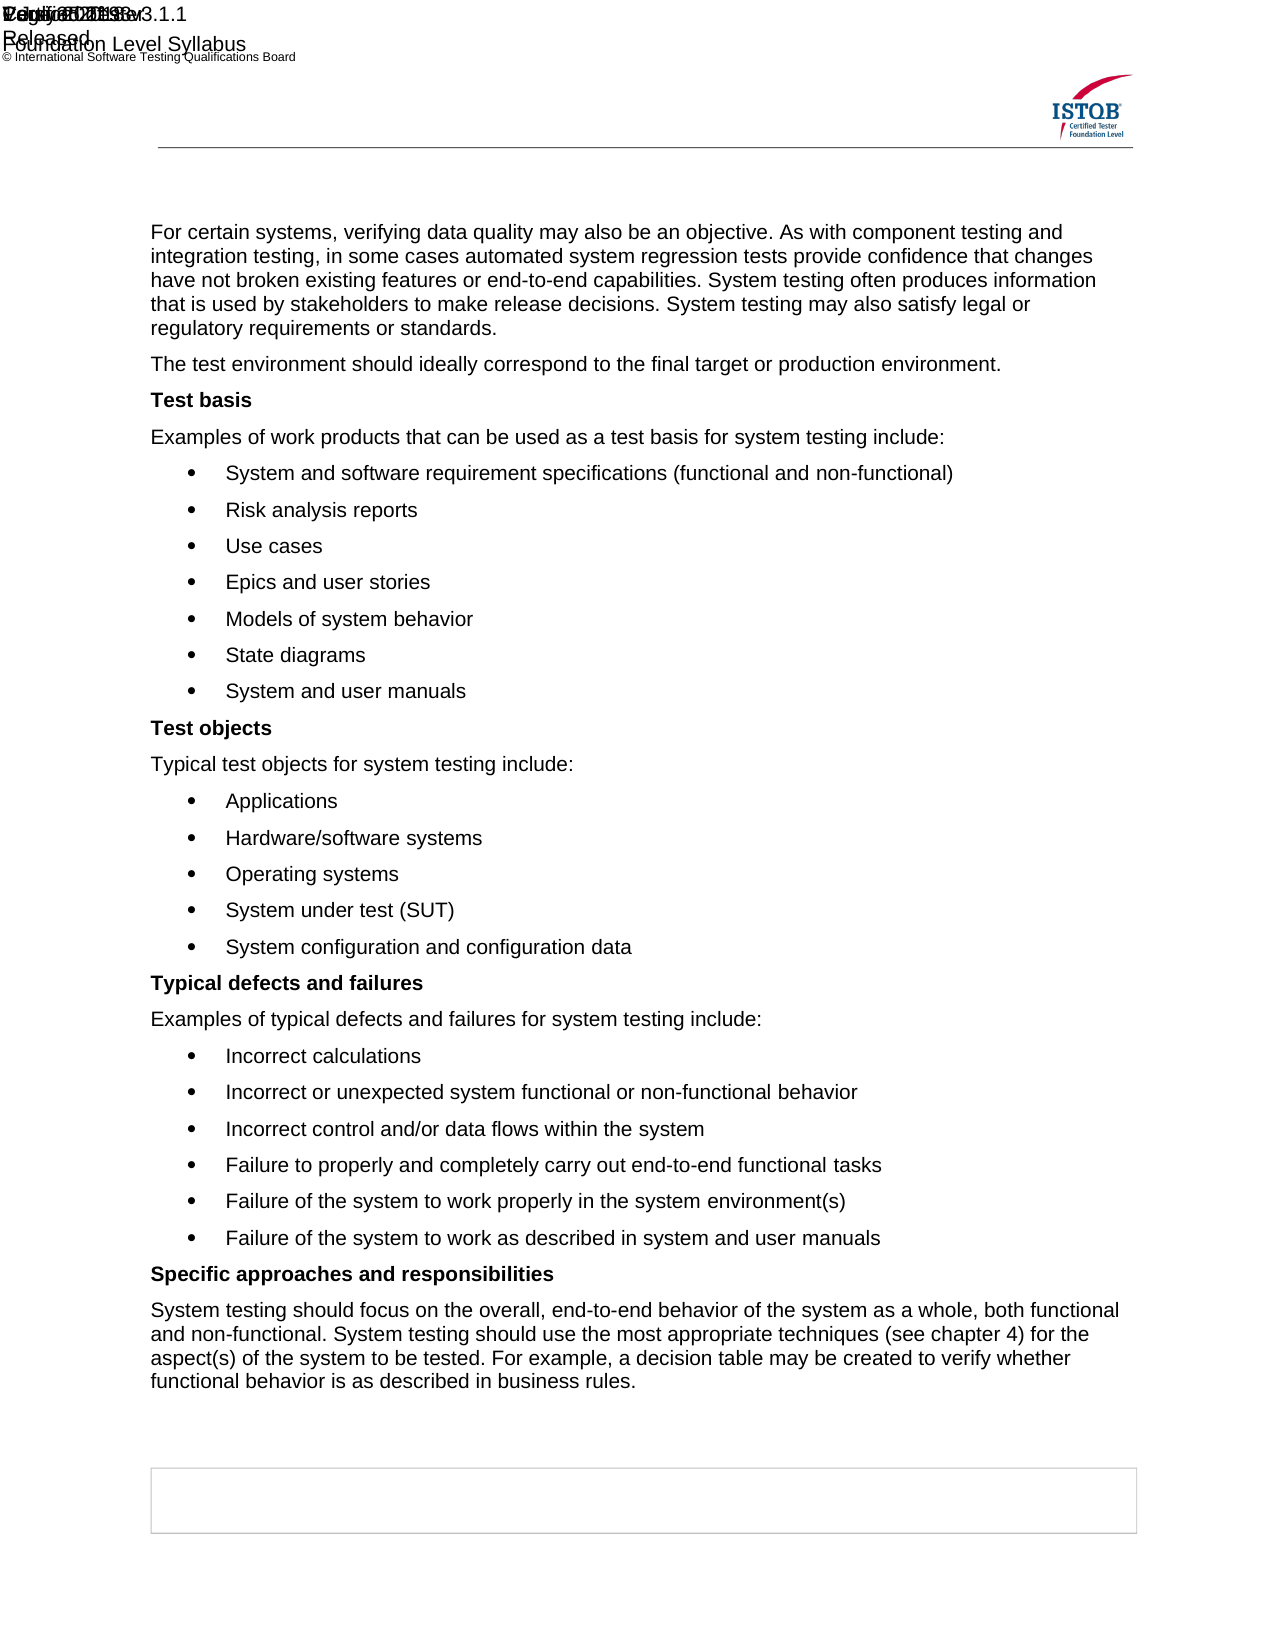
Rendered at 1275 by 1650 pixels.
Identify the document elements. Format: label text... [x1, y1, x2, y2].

list System under test (SUT) [188, 898, 1150, 922]
list Incorrect calculations [188, 1043, 1150, 1068]
subtitle Test basis [150, 388, 1150, 412]
subtitle Typical defects and failures [150, 971, 1150, 995]
list Applications [188, 789, 1150, 813]
picture [1036, 58, 1148, 161]
text The test environment should ideally correspond to the final target or production environment. [150, 351, 1150, 375]
subtitle Test objects [150, 716, 1150, 740]
list Failure to properly and completely carry out end-to-end functional tasks [188, 1153, 1150, 1177]
text Examples of work products that can be used as a test basis for system testing include: [150, 424, 1150, 448]
list Epics and user stories [188, 570, 1150, 594]
list Models of system behavior [188, 607, 1150, 631]
list Failure of the system to work as described in system and user manuals [188, 1226, 1150, 1250]
text For certain systems, verifying data quality may also be an objective. As with component testing and integration testing, in some cases automated system regression tests provide confidence that changes have not broken existing features or end-to-end capabilities. System testing often produces information that is used by stakeholders to make release decisions. System testing may also satisfy legal or regulatory requirements or standards. [150, 219, 1100, 339]
list Risk analysis reports [188, 498, 1150, 522]
list Use cases [188, 534, 1150, 558]
list Failure of the system to work properly in the system environment(s) [188, 1189, 1150, 1213]
list System and user manuals [188, 679, 1150, 703]
list Operating systems [188, 861, 1150, 886]
text Typical test objects for system testing include: [150, 752, 1150, 776]
list Incorrect or unexpected system functional or non-functional behavior [188, 1080, 1150, 1104]
list Incorrect control and/or data flows within the system [188, 1117, 1150, 1141]
list System configuration and configuration data [188, 934, 1150, 958]
list Hardware/software systems [188, 825, 1150, 849]
list State diagrams [188, 643, 1150, 667]
list System and software requirement specifications (functional and non-functional) [188, 461, 1150, 485]
text System testing should focus on the overall, end-to-end behavior of the system as a whole, both functional and non-functional. System testing should use the most appropriate techniques (see chapter 4) for the aspect(s) of the system to be tested. For example, a decision table may be created to verify whether functional behavior is as described in business rules. [150, 1299, 1123, 1393]
subtitle Specific approaches and responsibilities [150, 1262, 1150, 1286]
text Examples of typical defects and failures for system testing include: [150, 1007, 1150, 1031]
